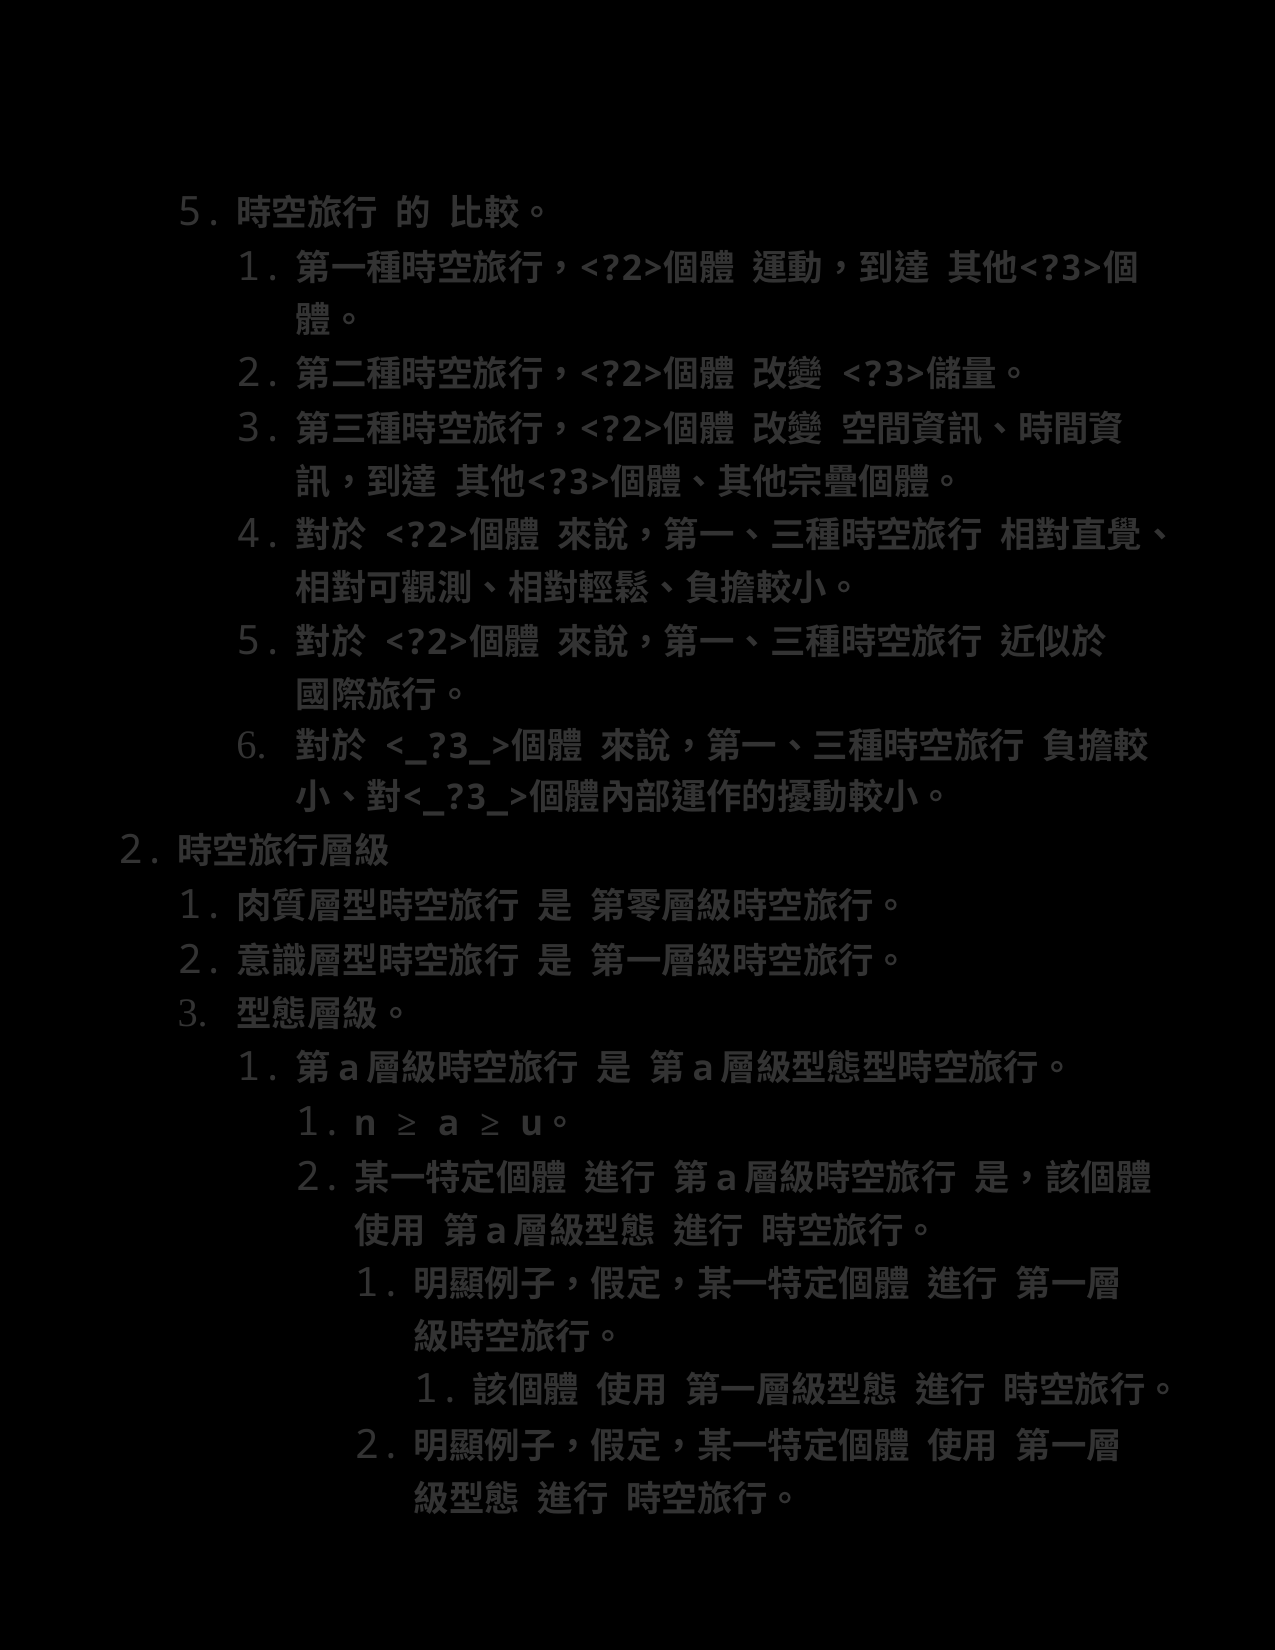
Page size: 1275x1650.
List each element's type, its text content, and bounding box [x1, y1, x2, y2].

list 對於 <?2>個體 來說，第一、三種時空旅行 近似於 國際旅行。 [236, 611, 1157, 717]
list 肉質層型時空旅行 是 第零層級時空旅行。 [177, 875, 1157, 930]
list 對於 <_?3_>個體 來說，第一、三種時空旅行 負擔較小、對<_?3_>個體內部運作的擾動較小。 [236, 717, 1157, 820]
list 某一特定個體 進行 第a層級時空旅行 是，該個體 使用 第a層級型態 進行 時空旅行。 [295, 1147, 1157, 1253]
list 明顯例子，假定，某一特定個體 進行 第一層級時空旅行。 [354, 1253, 1157, 1360]
list 時空旅行 的 比較。 [177, 182, 1157, 237]
list 明顯例子，假定，某一特定個體 使用 第一層級型態 進行 時空旅行。 [354, 1415, 1157, 1521]
list 對於 <?2>個體 來說，第一、三種時空旅行 相對直覺、相對可觀測、相對輕鬆、負擔較小。 [236, 505, 1157, 611]
list 第三種時空旅行，<?2>個體 改變 空間資訊、時間資訊，到達 其他<?3>個體、其他宗疊個體。 [236, 398, 1157, 505]
list 該個體 使用 第一層級型態 進行 時空旅行。 [413, 1360, 1157, 1415]
list 意識層型時空旅行 是 第一層級時空旅行。 [177, 930, 1157, 985]
list 型態層級。 [177, 985, 1157, 1037]
list 第a層級時空旅行 是 第a層級型態型時空旅行。 [236, 1037, 1157, 1092]
list 第二種時空旅行，<?2>個體 改變 <?3>儲量。 [236, 343, 1157, 398]
list n ≥ a ≥ u。 [295, 1092, 1157, 1147]
list 第一種時空旅行，<?2>個體 運動，到達 其他<?3>個體。 [236, 237, 1157, 343]
list 時空旅行層級 [118, 820, 1157, 875]
